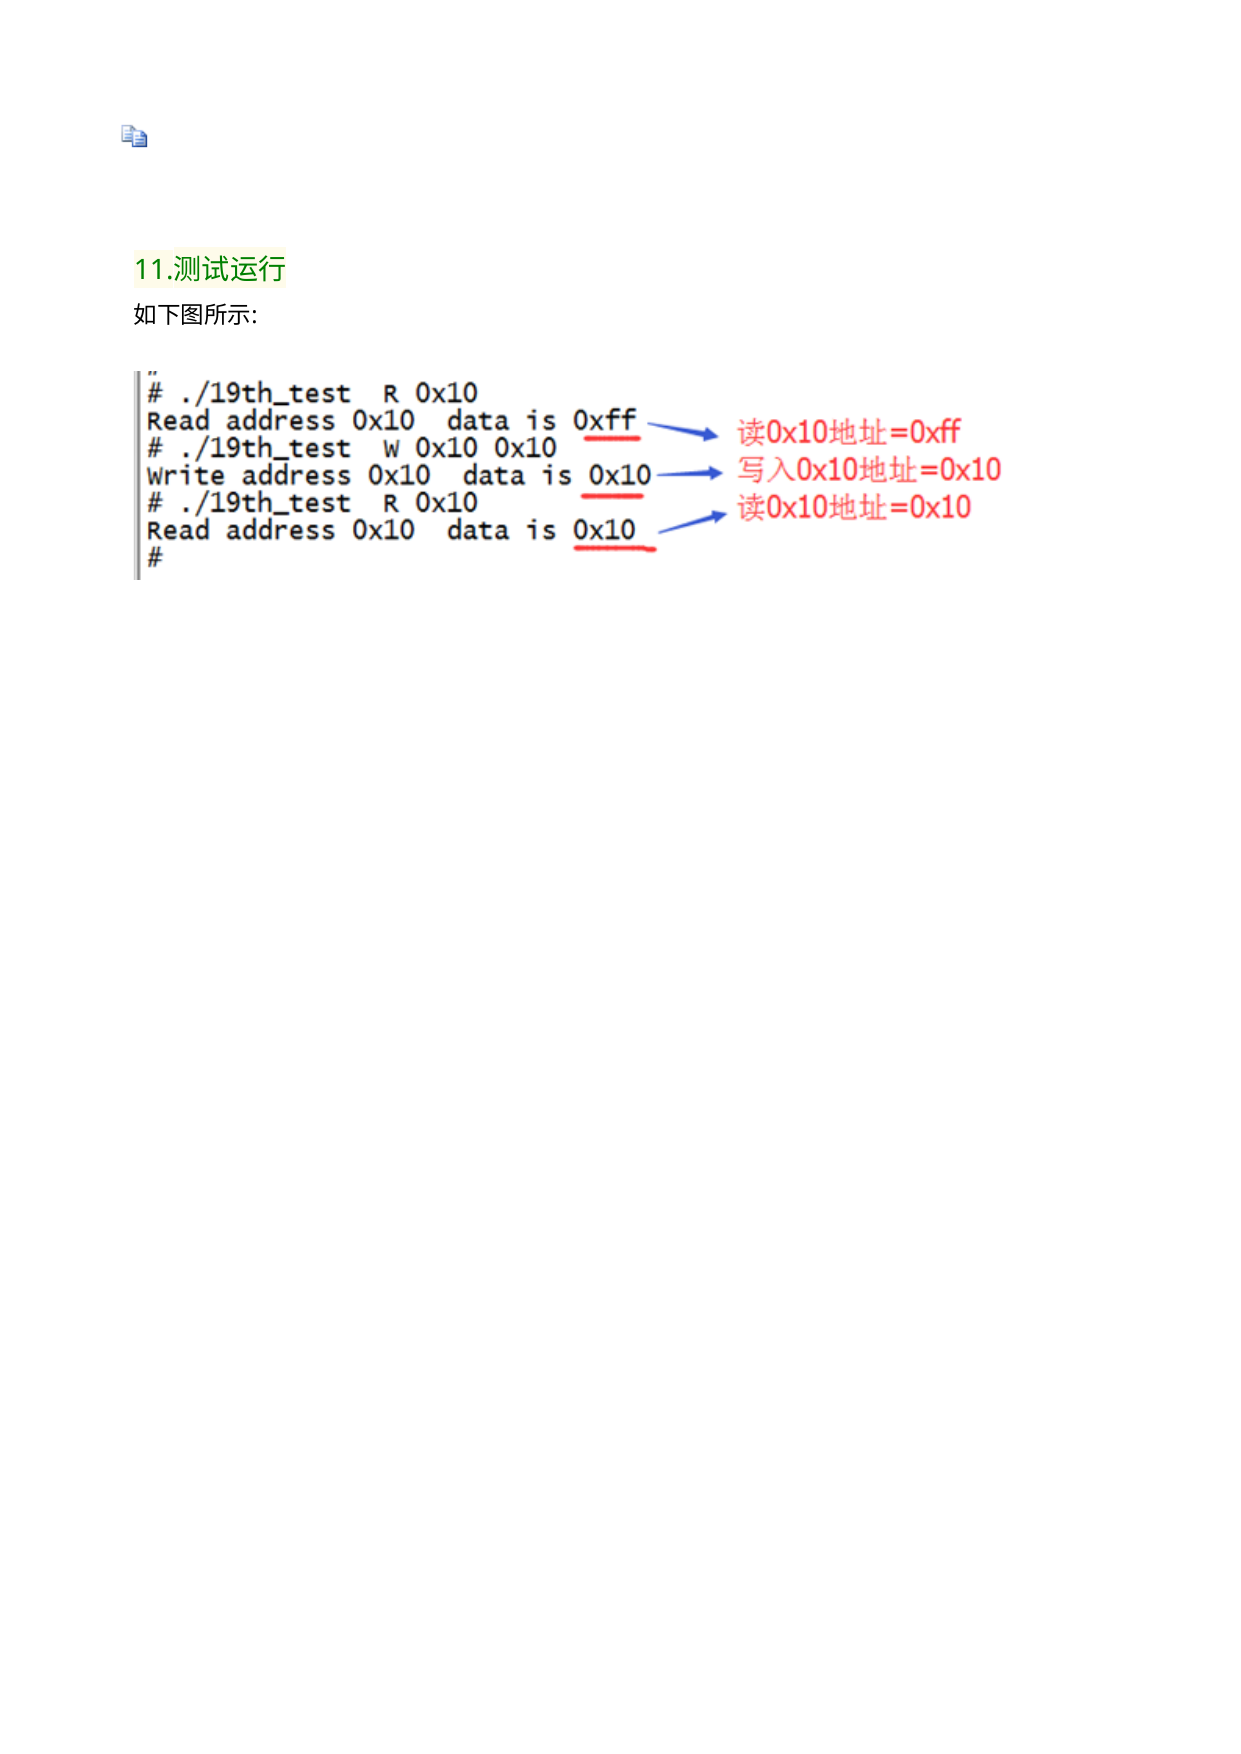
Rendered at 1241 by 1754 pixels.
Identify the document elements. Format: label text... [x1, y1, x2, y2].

text 如下图所示: [134, 296, 1106, 330]
picture [118, 118, 153, 153]
text 11.测试运行 [134, 247, 1106, 288]
picture [133, 371, 1241, 580]
